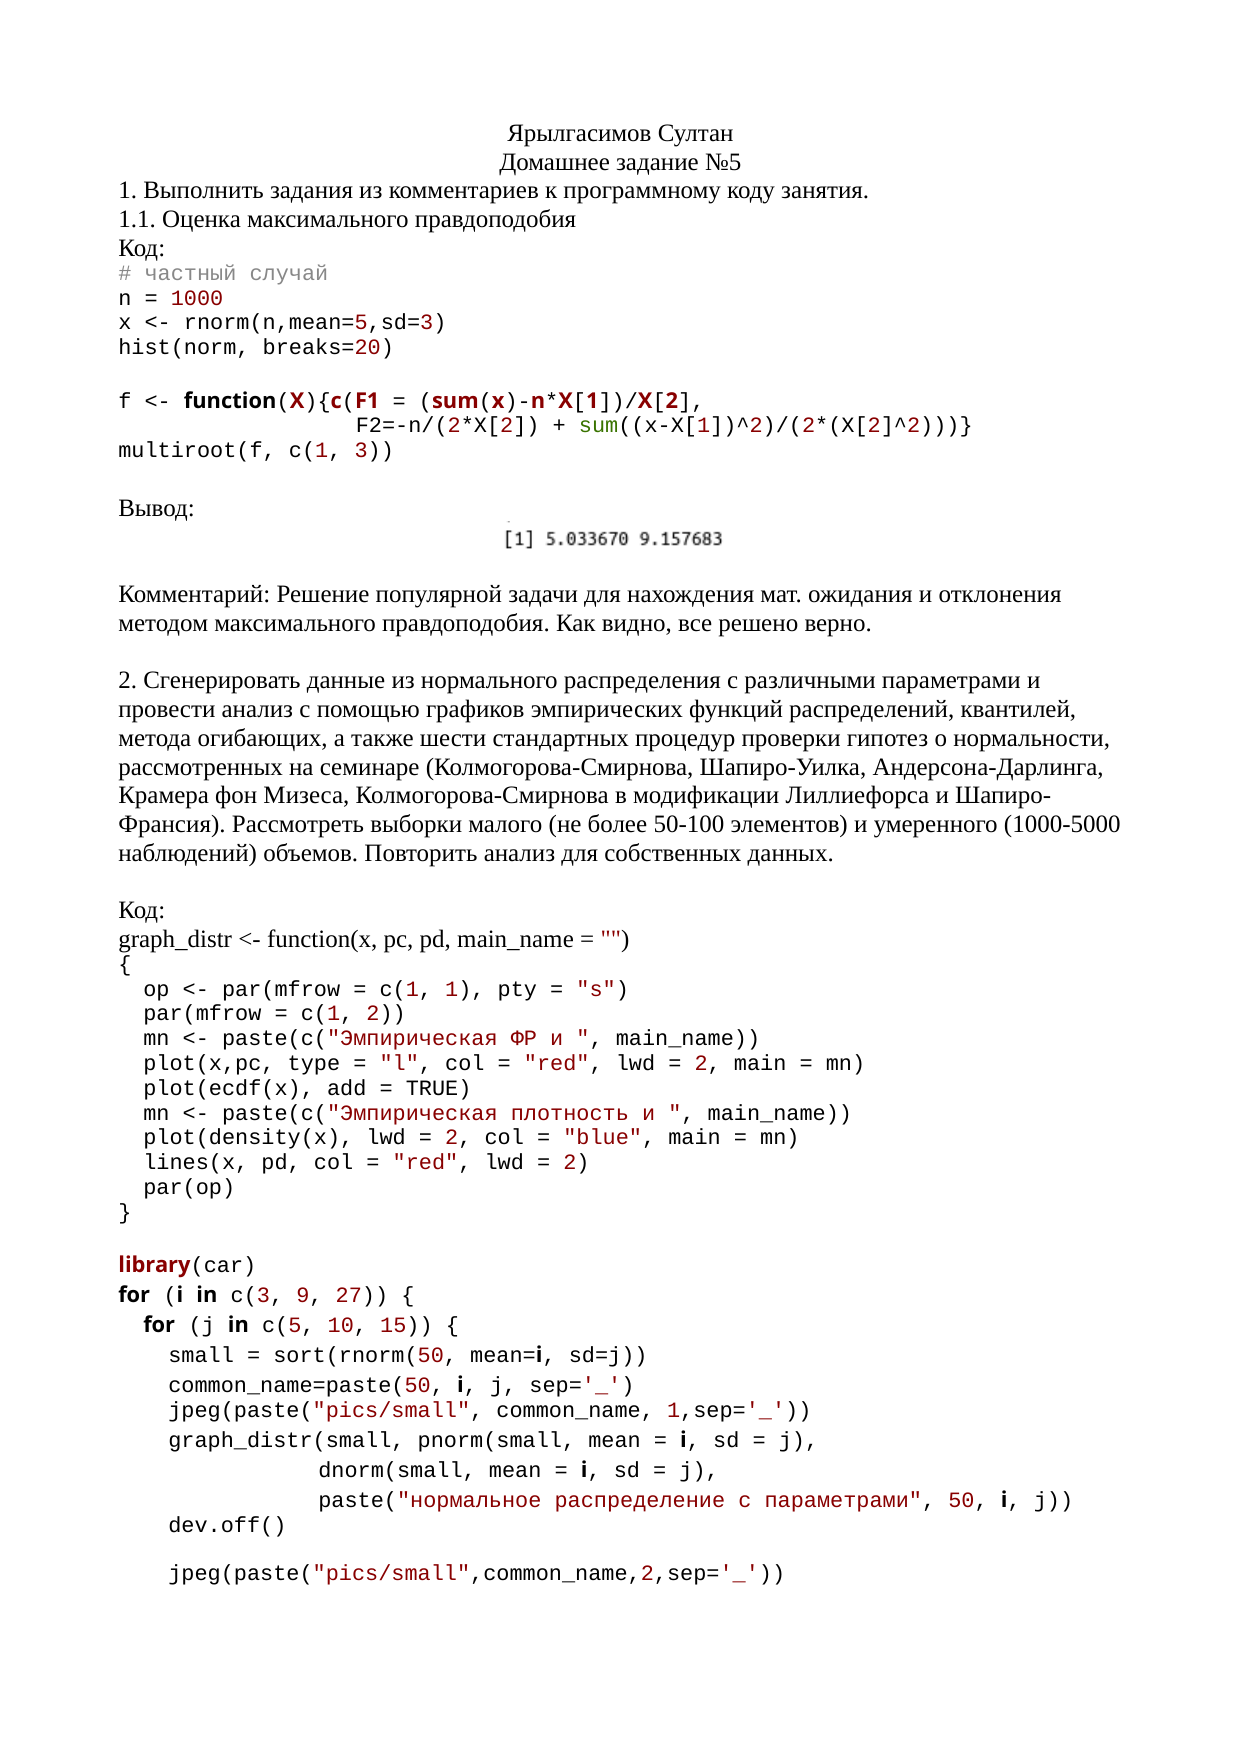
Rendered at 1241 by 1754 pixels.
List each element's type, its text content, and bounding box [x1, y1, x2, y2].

text n = 1000 [118, 287, 1122, 311]
text mn <- paste(c("Эмпирическая плотность и ", main_name)) [118, 1102, 1122, 1127]
text F2=-n/(2*X[2]) + sum((x-X[1])^2)/(2*(X[2]^2)))} [118, 415, 1122, 439]
text } [118, 1201, 1122, 1226]
text hist(norm, breaks=20) [118, 336, 1122, 361]
text lines(x, pd, col = "red", lwd = 2) [118, 1151, 1122, 1176]
text dev.off() [118, 1514, 1122, 1539]
text dnorm(small, mean = i, sd = j), [118, 1454, 1122, 1484]
text jpeg(paste("pics/small", common_name, 1,sep='_')) [118, 1399, 1122, 1424]
text library(car) [118, 1249, 1122, 1279]
text mn <- paste(c("Эмпирическая ФР и ", main_name)) [118, 1027, 1122, 1052]
text graph_distr(small, pnorm(small, mean = i, sd = j), [118, 1424, 1122, 1454]
text for (i in c(3, 9, 27)) { [118, 1279, 1122, 1309]
text common_name=paste(50, i, j, sep='_') [118, 1369, 1122, 1399]
text op <- par(mfrow = c(1, 1), pty = "s") [118, 978, 1122, 1003]
text paste("нормальное распределение с параметрами", 50, i, j)) [118, 1484, 1122, 1514]
text Домашнее задание №5 [118, 147, 1122, 176]
picture [499, 521, 742, 560]
text Вывод: [118, 493, 1122, 522]
text 1. Выполнить задания из комментариев к программному коду занятия. [118, 176, 1122, 204]
text for (j in c(5, 10, 15)) { [118, 1309, 1122, 1339]
text par(op) [118, 1176, 1122, 1201]
text f <- function(X){c(F1 = (sum(x)-n*X[1])/X[2], [118, 385, 1122, 415]
text jpeg(paste("pics/small",common_name,2,sep='_')) [118, 1563, 1122, 1587]
text par(mfrow = c(1, 2)) [118, 1003, 1122, 1027]
text # частный случай [118, 262, 1122, 287]
text x <- rnorm(n,mean=5,sd=3) [118, 311, 1122, 336]
text Код: [118, 233, 1122, 262]
text graph_distr <- function(x, pc, pd, main_name = "") [118, 924, 1122, 953]
text Ярылгасимов Султан [118, 118, 1122, 147]
text plot(ecdf(x), add = TRUE) [118, 1077, 1122, 1102]
text small = sort(rnorm(50, mean=i, sd=j)) [118, 1339, 1122, 1369]
text Комментарий: Решение популярной задачи для нахождения мат. ожидания и отклонения методом максимального правдоподобия. Как видно, все решено верно. [118, 579, 1122, 637]
text plot(density(x), lwd = 2, col = "blue", main = mn) [118, 1127, 1122, 1151]
text plot(x,pc, type = "l", col = "red", lwd = 2, main = mn) [118, 1052, 1122, 1077]
text Код: [118, 896, 1122, 924]
text { [118, 953, 1122, 978]
text 2. Сгенерировать данные из нормального распределения с различными параметрами и провести анализ с помощью графиков эмпирических функций распределений, квантилей, метода огибающих, а также шести стандартных процедур проверки гипотез о нормальности, рассмотренных на семинаре (Колмогорова-Смирнова, Шапиро-Уилка, Андерсона-Дарлинга, Крамера фон Мизеса, Колмогорова-Смирнова в модификации Лиллиефорса и Шапиро-Франсия). Рассмотреть выборки малого (не более 50-100 элементов) и умеренного (1000-5000 наблюдений) объемов. Повторить анализ для собственных данных. [118, 666, 1122, 867]
text multiroot(f, c(1, 3)) [118, 439, 1122, 464]
text 1.1. Оценка максимального правдоподобия [118, 204, 1122, 233]
